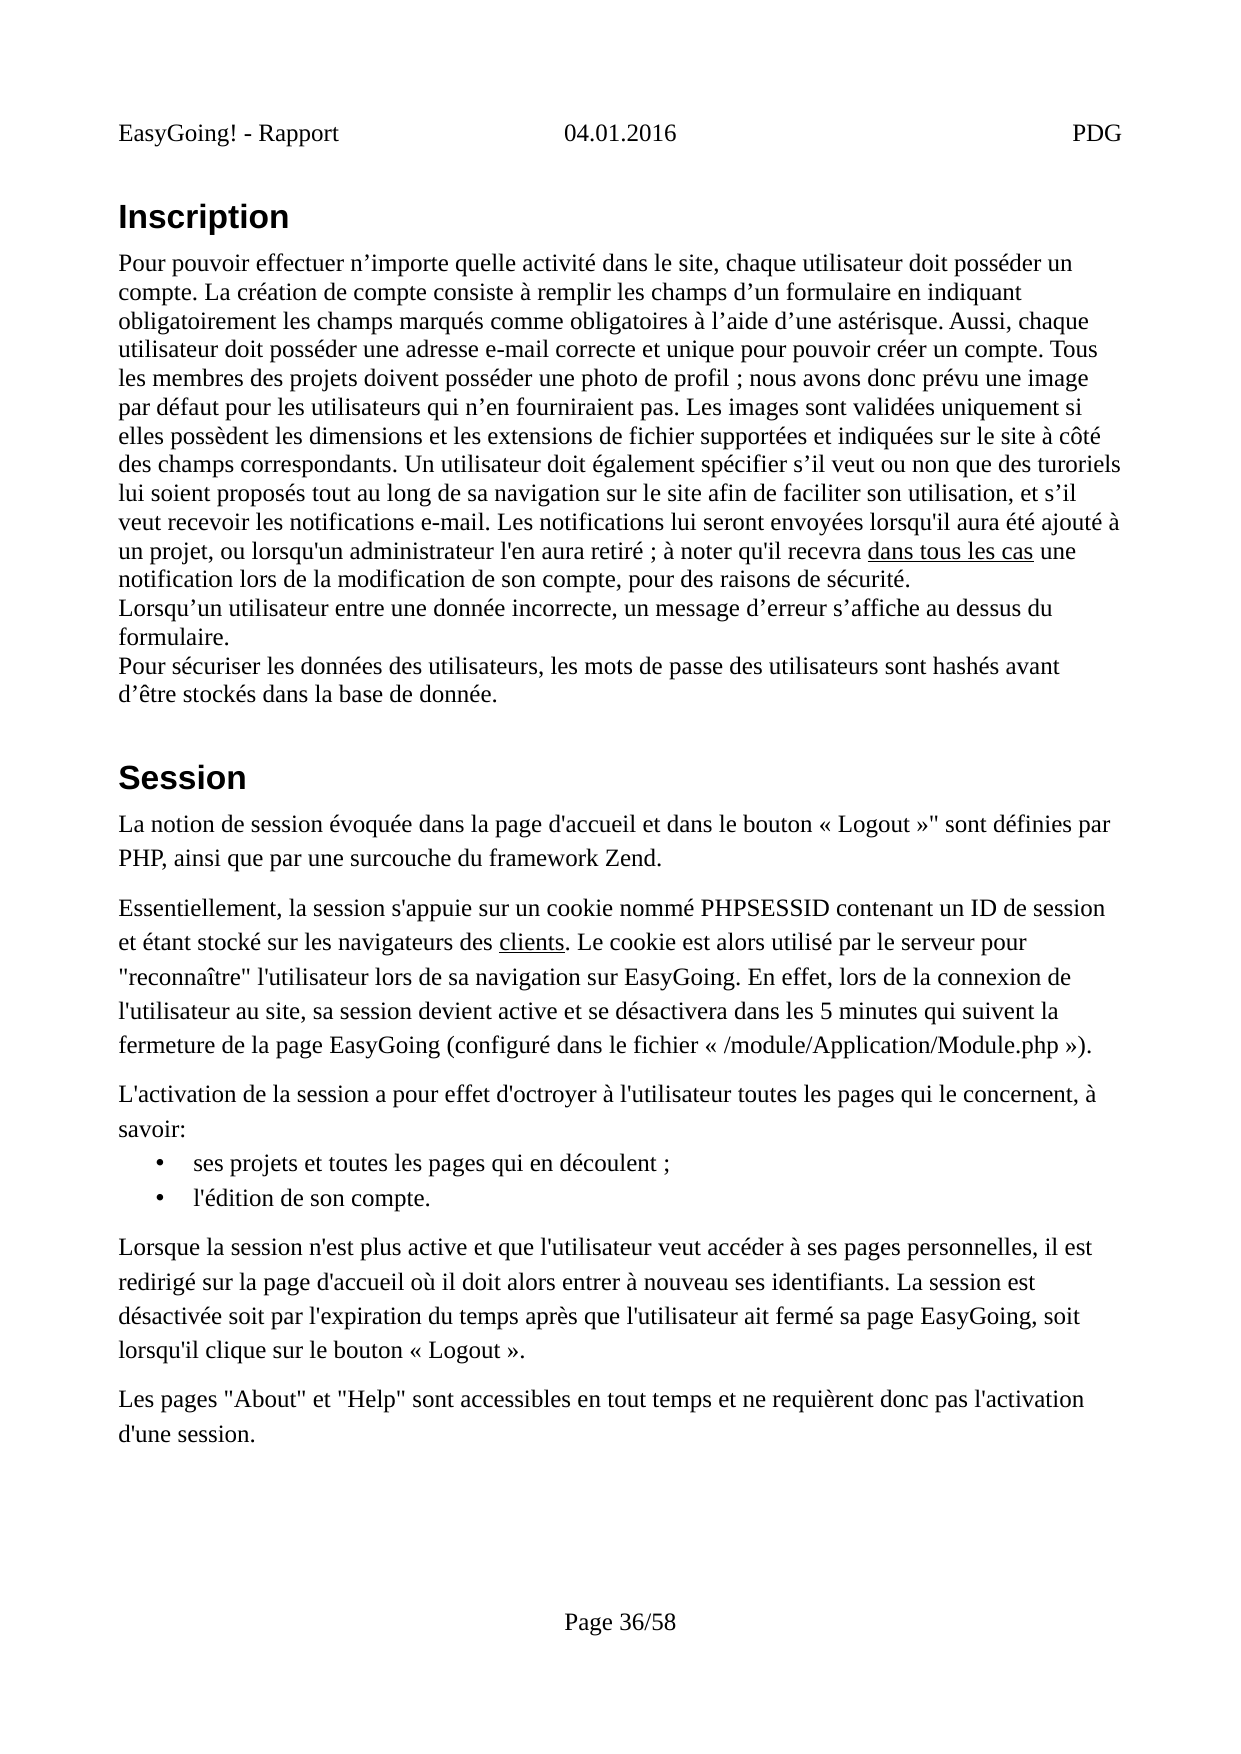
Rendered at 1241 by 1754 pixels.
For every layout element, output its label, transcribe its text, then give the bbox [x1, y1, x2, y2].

text L'activation de la session a pour effet d'octroyer à l'utilisateur toutes les pages qui le concernent, à savoir: [118, 1079, 1122, 1143]
list l'édition de son compte. [156, 1183, 1122, 1212]
text Lorsqu’un utilisateur entre une donnée incorrecte, un message d’erreur s’affiche au dessus du formulaire. [118, 593, 1122, 651]
text Lorsque la session n'est plus active et que l'utilisateur veut accéder à ses pages personnelles, il est redirigé sur la page d'accueil où il doit alors entrer à nouveau ses identifiants. La session est désactivée soit par l'expiration du temps après que l'utilisateur ait fermé sa page EasyGoing, soit lorsqu'il clique sur le bouton « Logout ». [118, 1232, 1122, 1364]
text Les pages "About" et "Help" sont accessibles en tout temps et ne requièrent donc pas l'activation d'une session. [118, 1384, 1122, 1448]
text La notion de session évoquée dans la page d'accueil et dans le bouton « Logout »" sont définies par PHP, ainsi que par une surcouche du framework Zend. [118, 809, 1122, 872]
text Essentiellement, la session s'appuie sur un cookie nommé PHPSESSID contenant un ID de session et étant stocké sur les navigateurs des clients. Le cookie est alors utilisé par le serveur pour "reconnaître" l'utilisateur lors de sa navigation sur EasyGoing. En effet, lors de la connexion de l'utilisateur au site, sa session devient active et se désactivera dans les 5 minutes qui suivent la fermeture de la page EasyGoing (configuré dans le fichier « /module/Application/Module.php »). [118, 893, 1122, 1059]
subtitle Session [118, 758, 1122, 797]
subtitle Inscription [118, 197, 1122, 236]
text Pour sécuriser les données des utilisateurs, les mots de passe des utilisateurs sont hashés avant d’être stockés dans la base de donnée. [118, 651, 1122, 708]
list ses projets et toutes les pages qui en découlent ; [156, 1148, 1122, 1177]
text Pour pouvoir effectuer n’importe quelle activité dans le site, chaque utilisateur doit posséder un compte. La création de compte consiste à remplir les champs d’un formulaire en indiquant obligatoirement les champs marqués comme obligatoires à l’aide d’une astérisque. Aussi, chaque utilisateur doit posséder une adresse e-mail correcte et unique pour pouvoir créer un compte. Tous les membres des projets doivent posséder une photo de profil ; nous avons donc prévu une image par défaut pour les utilisateurs qui n’en fourniraient pas. Les images sont validées uniquement si elles possèdent les dimensions et les extensions de fichier supportées et indiquées sur le site à côté des champs correspondants. Un utilisateur doit également spécifier s’il veut ou non que des turoriels lui soient proposés tout au long de sa navigation sur le site afin de faciliter son utilisation, et s’il veut recevoir les notifications e-mail. Les notifications lui seront envoyées lorsqu'il aura été ajouté à un projet, ou lorsqu'un administrateur l'en aura retiré ; à noter qu'il recevra dans tous les cas une notification lors de la modification de son compte, pour des raisons de sécurité. [118, 248, 1122, 593]
